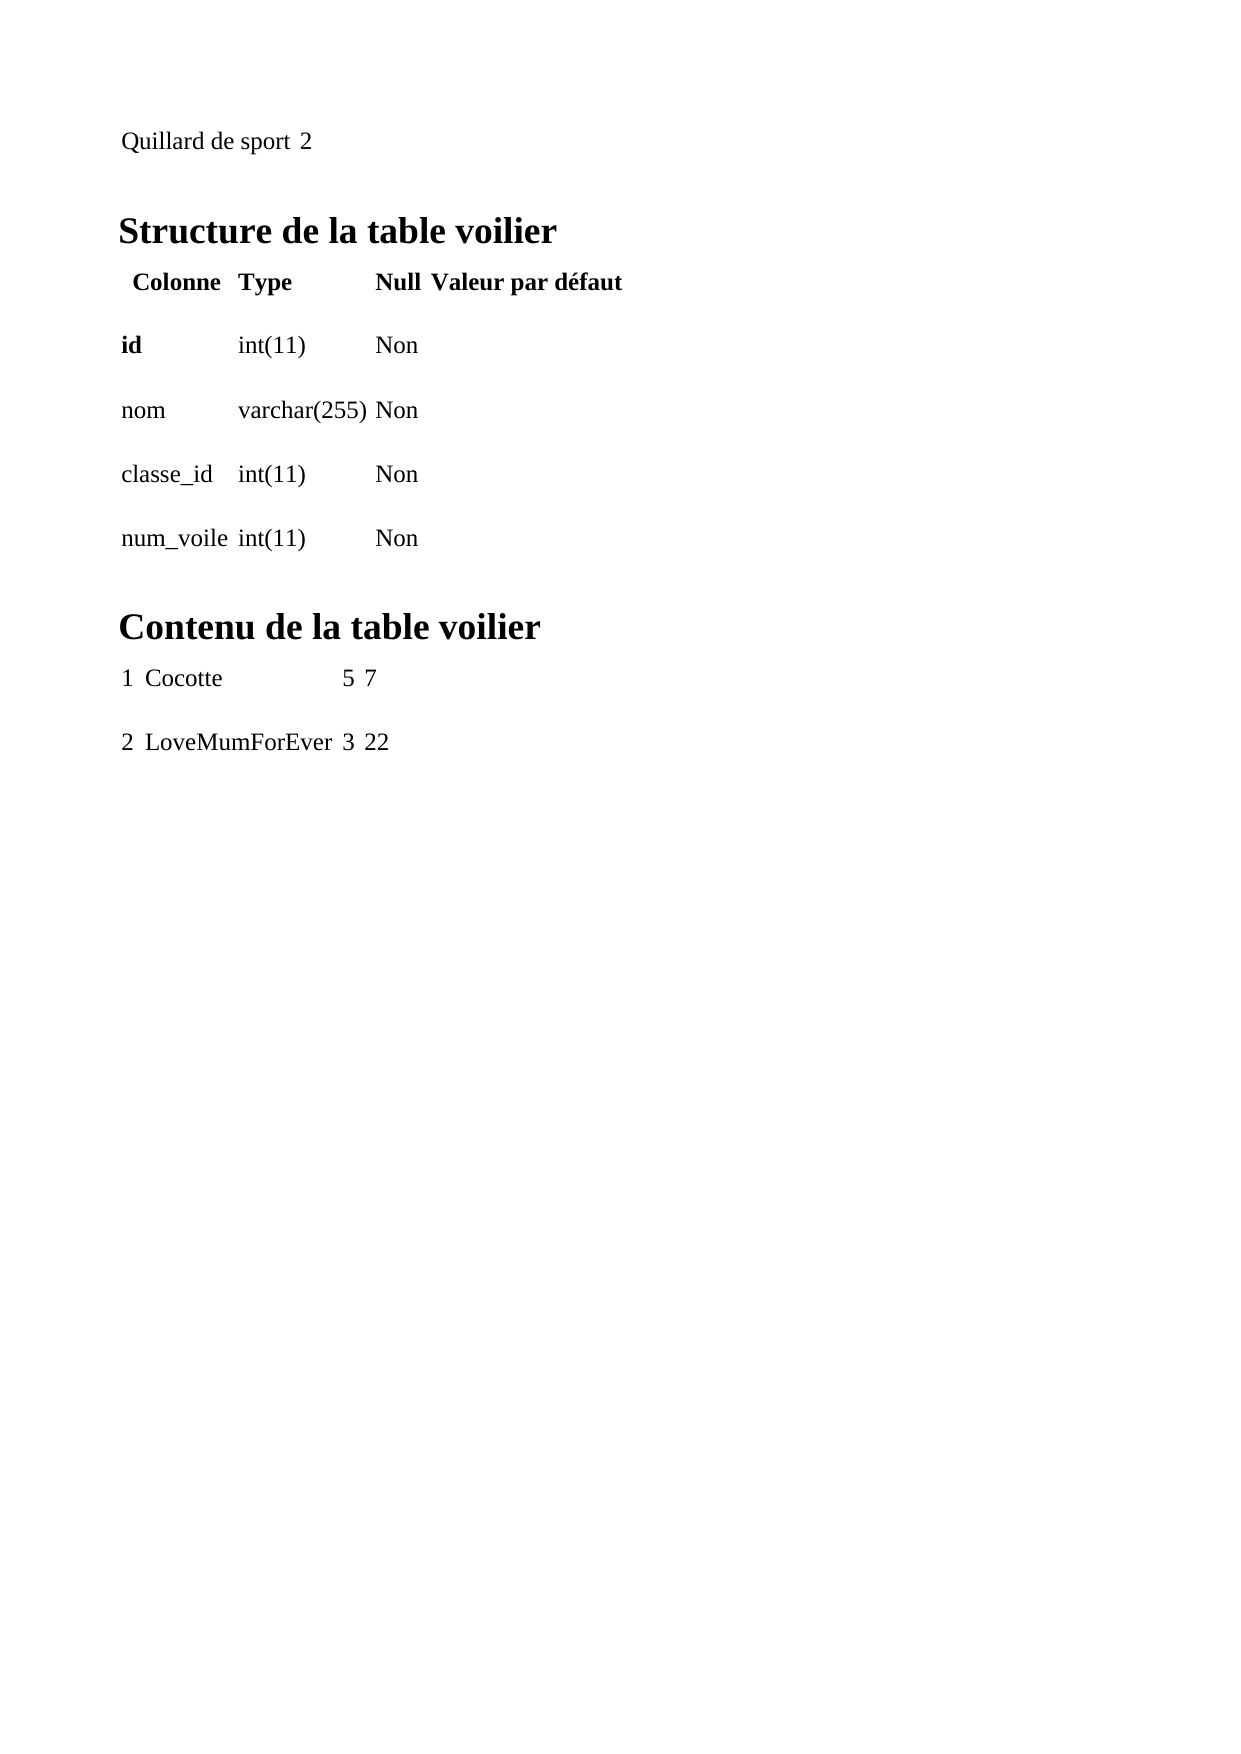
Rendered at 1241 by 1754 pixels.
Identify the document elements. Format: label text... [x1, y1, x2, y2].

table_cell int(11) [235, 456, 372, 520]
table_header Null [372, 264, 428, 328]
table_cell 2 [297, 123, 322, 187]
table_header 1 [118, 660, 142, 724]
table_cell Non [372, 328, 428, 392]
table_cell Non [372, 392, 428, 456]
table_header Valeur par défaut [428, 264, 630, 328]
table_cell [428, 520, 630, 584]
table_cell 3 [339, 725, 361, 788]
table_header Cocotte [142, 660, 339, 724]
table_cell Non [372, 520, 428, 584]
table_header 7 [361, 660, 399, 724]
table_cell Non [372, 456, 428, 520]
table_header Type [235, 264, 372, 328]
table_header Colonne [118, 264, 235, 328]
subtitle Structure de la table voilier [118, 208, 1181, 251]
table_cell varchar(255) [235, 392, 372, 456]
table_cell [428, 328, 630, 392]
table_cell num_voile [118, 520, 235, 584]
table_cell nom [118, 392, 235, 456]
table_cell LoveMumForEver [142, 725, 339, 788]
table_cell int(11) [235, 328, 372, 392]
table_header 5 [339, 660, 361, 724]
table_cell id [118, 328, 235, 392]
table_cell 22 [361, 725, 399, 788]
table_cell classe_id [118, 456, 235, 520]
table_cell int(11) [235, 520, 372, 584]
table_cell [428, 392, 630, 456]
table_header [118, 59, 297, 123]
subtitle Contenu de la table voilier [118, 605, 1181, 648]
table_header [297, 59, 322, 123]
table_cell [428, 456, 630, 520]
table_cell 2 [118, 725, 142, 788]
table_cell Quillard de sport [118, 123, 297, 187]
